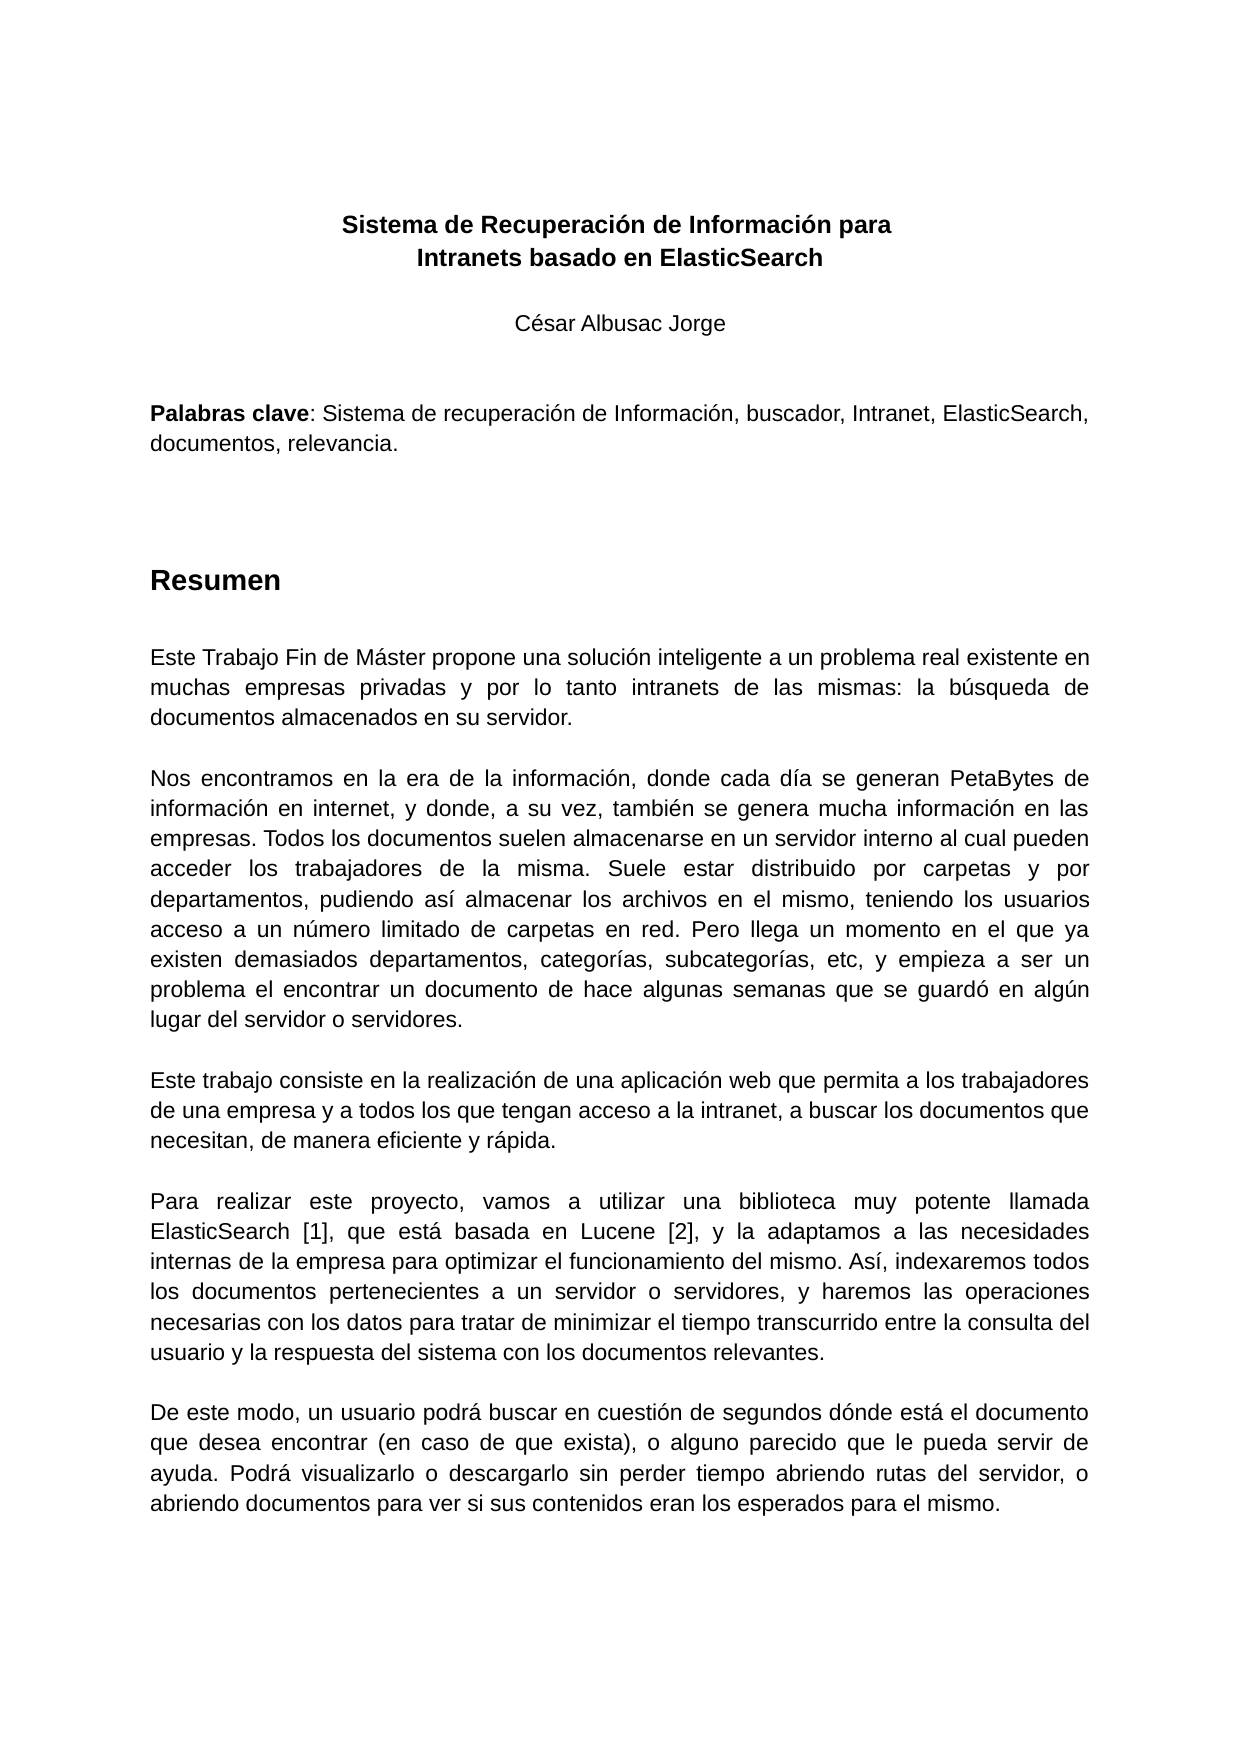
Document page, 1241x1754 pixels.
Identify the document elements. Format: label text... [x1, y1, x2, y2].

subtitle Resumen [150, 563, 1090, 596]
text César Albusac Jorge [150, 309, 1090, 336]
text Nos encontramos en la era de la información, donde cada día se generan PetaBytes de información en internet, y donde, a su vez, también se genera mucha información en las empresas. Todos los documentos suelen almacenarse en un servidor interno al cual pueden acceder los trabajadores de la misma. Suele estar distribuido por carpetas y por departamentos, pudiendo así almacenar los archivos en el mismo, teniendo los usuarios acceso a un número limitado de carpetas en red. Pero llega un momento en el que ya existen demasiados departamentos, categorías, subcategorías, etc, y empieza a ser un problema el encontrar un documento de hace algunas semanas que se guardó en algún lugar del servidor o servidores. [150, 765, 1090, 1033]
text De este modo, un usuario podrá buscar en cuestión de segundos dónde está el documento que desea encontrar (en caso de que exista), o alguno parecido que le pueda servir de ayuda. Podrá visualizarlo o descargarlo sin perder tiempo abriendo rutas del servidor, o abriendo documentos para ver si sus contenidos eran los esperados para el mismo. [150, 1399, 1090, 1516]
text Este trabajo consiste en la realización de una aplicación web que permita a los trabajadores de una empresa y a todos los que tengan acceso a la intranet, a buscar los documentos que necesitan, de manera eficiente y rápida. [150, 1067, 1090, 1153]
text Este Trabajo Fin de Máster propone una solución inteligente a un problema real existente en muchas empresas privadas y por lo tanto intranets de las mismas: la búsqueda de documentos almacenados en su servidor. [150, 644, 1090, 731]
text Sistema de Recuperación de Información para [150, 210, 1090, 239]
text Palabras clave: Sistema de recuperación de Información, buscador, Intranet, ElasticSearch, documentos, relevancia. [150, 400, 1090, 457]
text Para realizar este proyecto, vamos a utilizar una biblioteca muy potente llamada ElasticSearch [1], que está basada en Lucene [2], y la adaptamos a las necesidades internas de la empresa para optimizar el funcionamiento del mismo. Así, indexaremos todos los documentos pertenecientes a un servidor o servidores, y haremos las operaciones necesarias con los datos para tratar de minimizar el tiempo transcurrido entre la consulta del usuario y la respuesta del sistema con los documentos relevantes. [150, 1188, 1090, 1365]
text Intranets basado en ElasticSearch [150, 243, 1090, 272]
